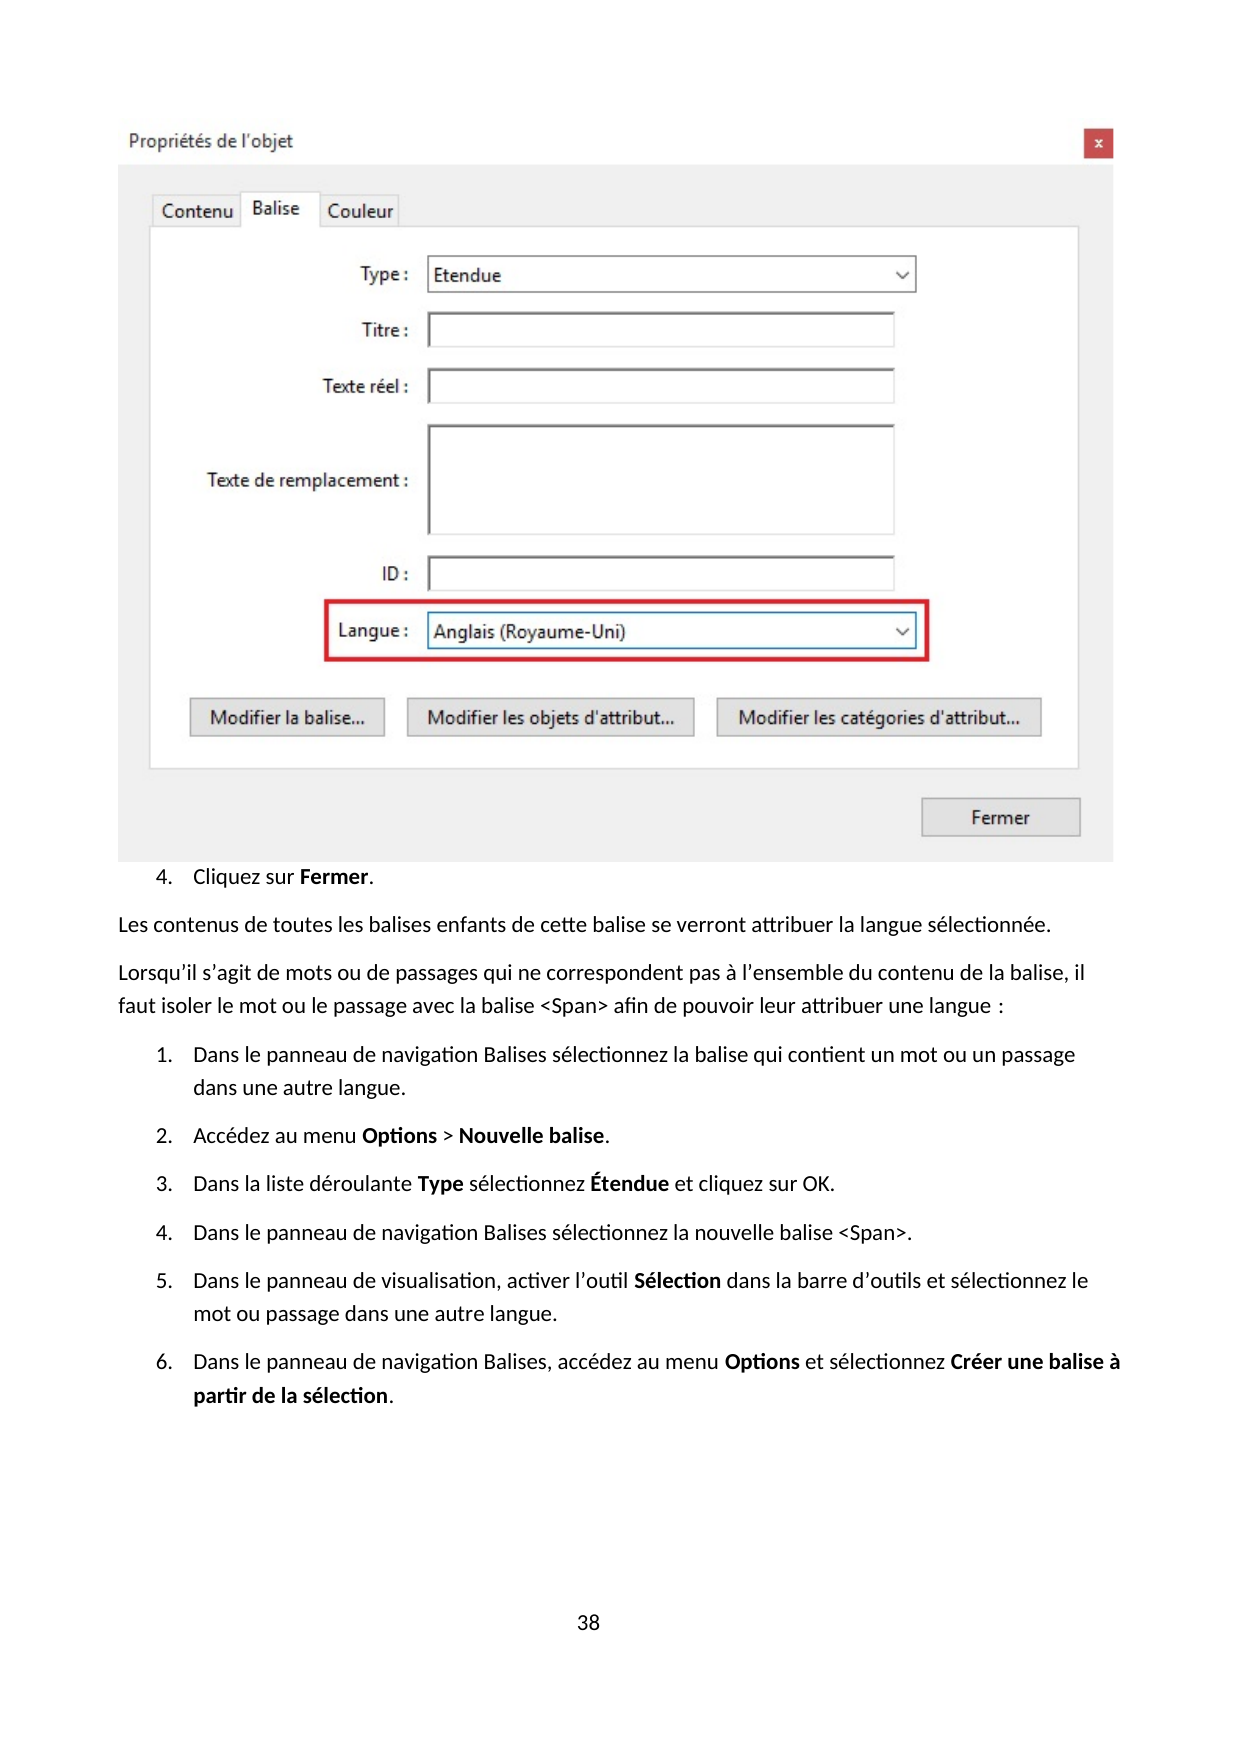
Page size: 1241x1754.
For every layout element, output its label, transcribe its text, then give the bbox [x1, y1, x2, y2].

list Dans le panneau de navigation Balises sélectionnez la balise qui contient un mot ou un passage dans une autre langue. [156, 1040, 1122, 1101]
list Dans la liste déroulante Type sélectionnez Étendue et cliquez sur OK. [156, 1169, 1122, 1198]
list Dans le panneau de visualisation, activer l’outil Sélection dans la barre d’outils et sélectionnez le mot ou passage dans une autre langue. [156, 1266, 1122, 1327]
list Cliquez sur Fermer. [156, 862, 1122, 890]
picture [118, 118, 1114, 862]
list Dans le panneau de navigation Balises sélectionnez la nouvelle balise <Span>. [156, 1218, 1122, 1246]
text Les contenus de toutes les balises enfants de cette balise se verront attribuer la langue sélectionnée. [118, 910, 1122, 938]
list Dans le panneau de navigation Balises, accédez au menu Options et sélectionnez Créer une balise à partir de la sélection. [156, 1347, 1122, 1409]
list Accédez au menu Options > Nouvelle balise. [156, 1121, 1122, 1149]
text Lorsqu’il s’agit de mots ou de passages qui ne correspondent pas à l’ensemble du contenu de la balise, il faut isoler le mot ou le passage avec la balise <Span> afin de pouvoir leur attribuer une langue : [118, 958, 1122, 1020]
